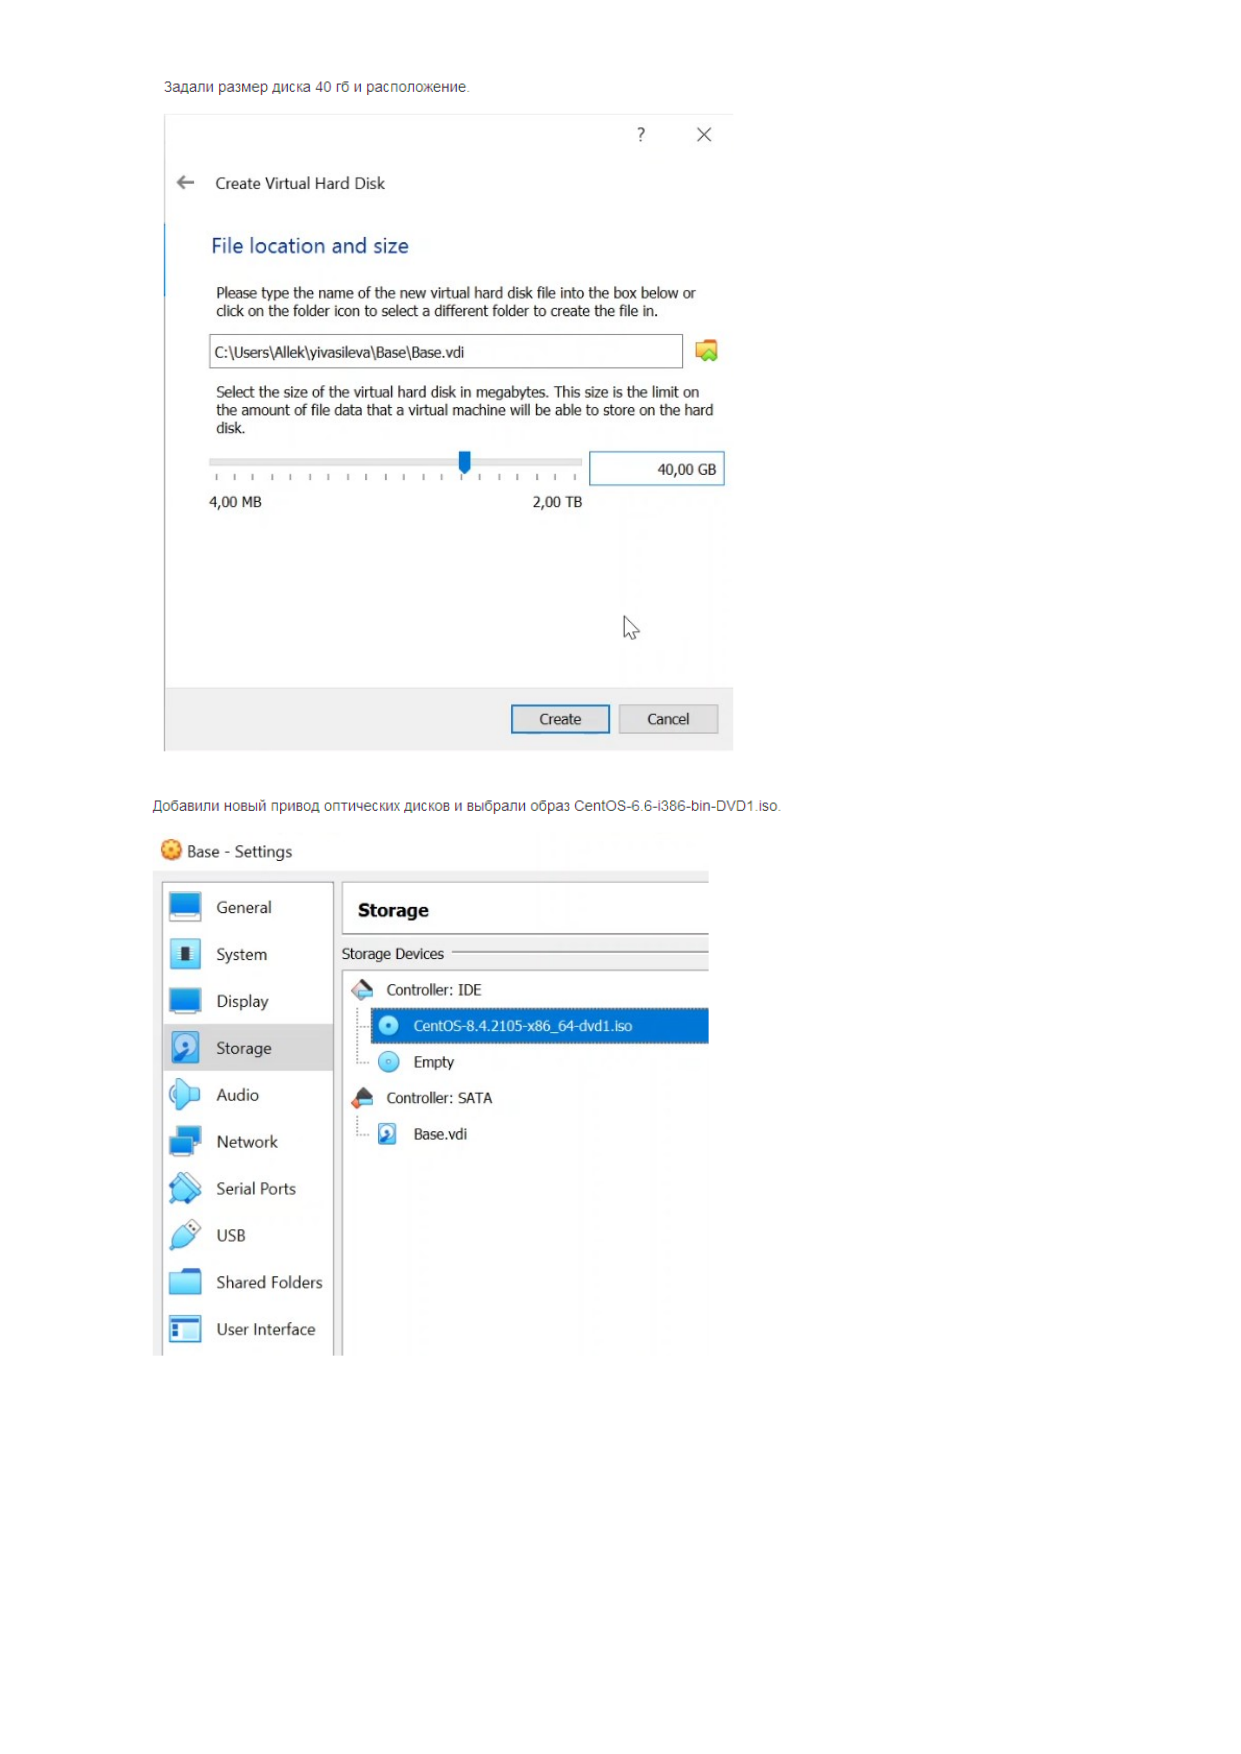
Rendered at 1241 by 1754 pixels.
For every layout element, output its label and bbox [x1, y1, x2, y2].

picture [133, 789, 1107, 1364]
picture [143, 71, 1118, 767]
